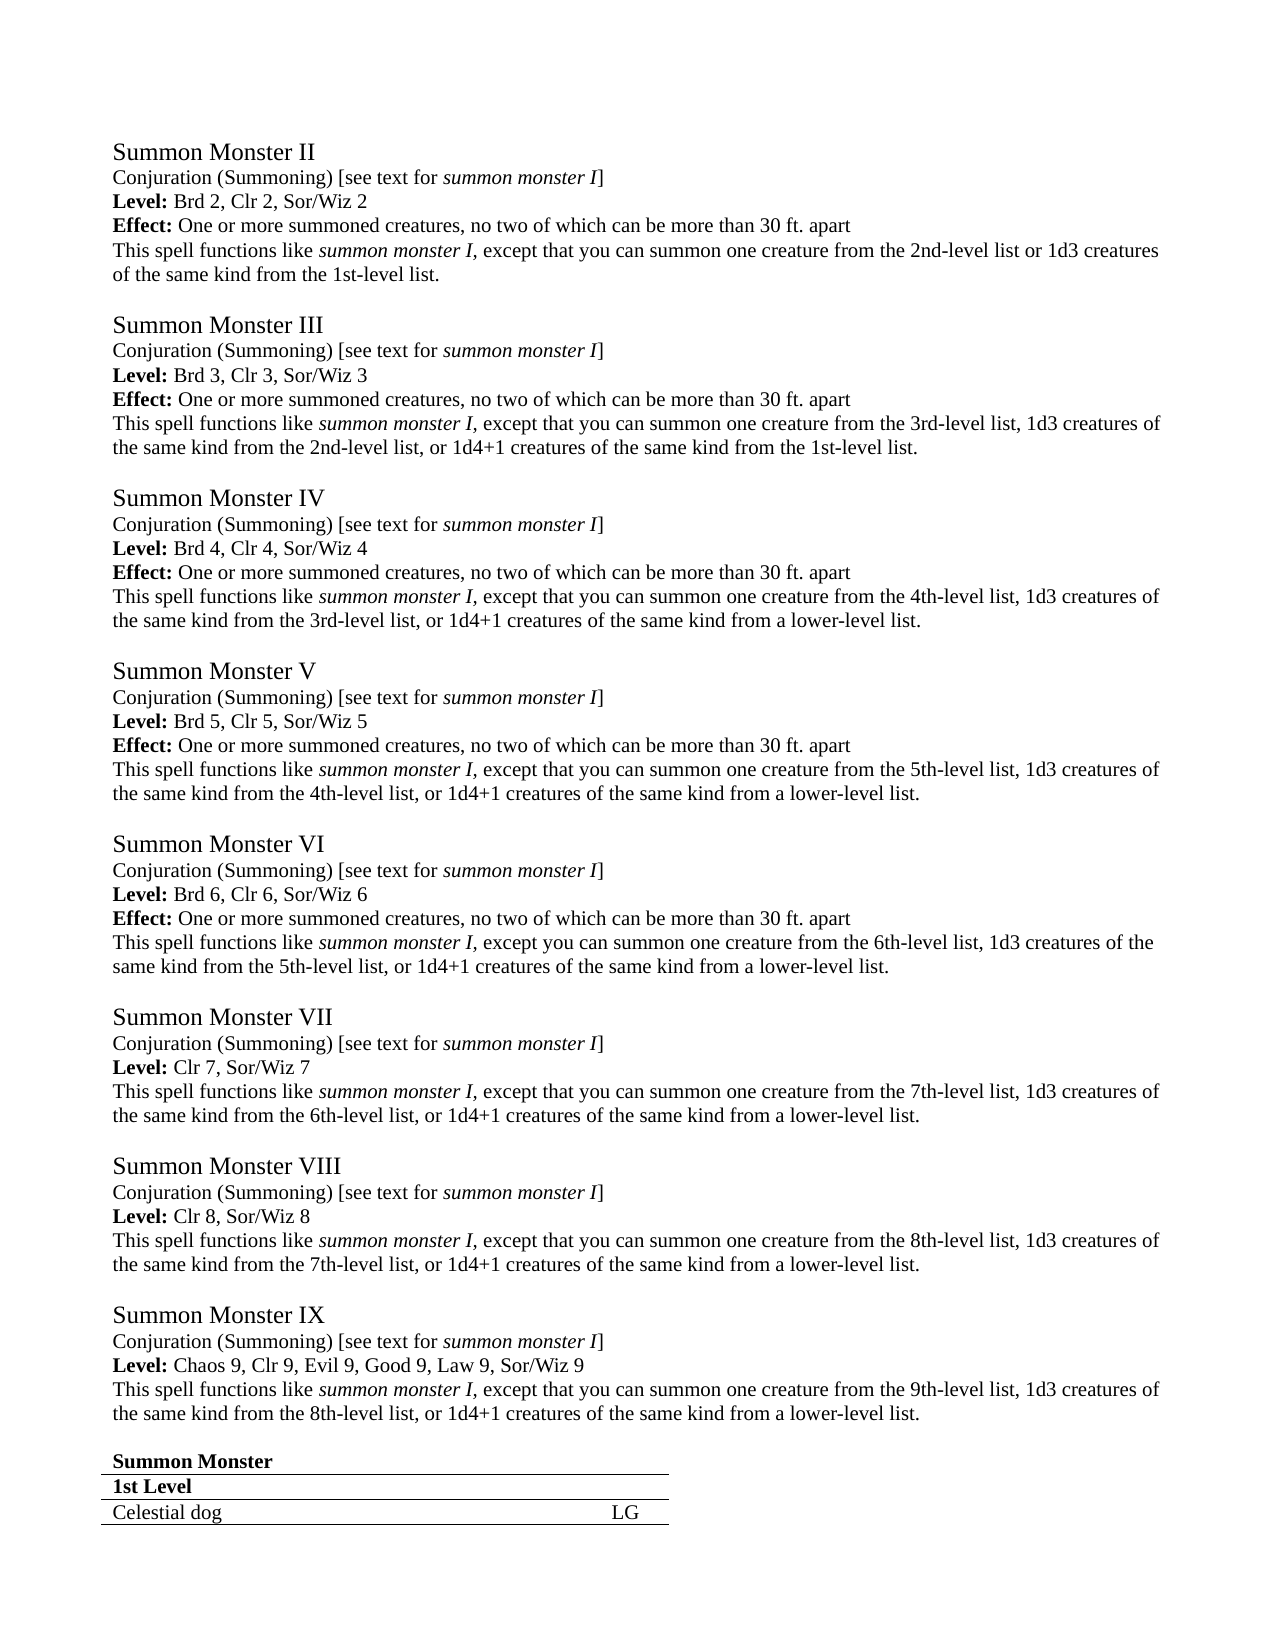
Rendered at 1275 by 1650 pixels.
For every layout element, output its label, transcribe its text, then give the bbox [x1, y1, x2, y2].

text This spell functions like summon monster I, except that you can summon one creature from the 2nd-level list or 1d3 creatures of the same kind from the 1st-level list. [112, 237, 1162, 286]
text This spell functions like summon monster I, except that you can summon one creature from the 9th-level list, 1d3 creatures of the same kind from the 8th-level list, or 1d4+1 creatures of the same kind from a lower-level list. [112, 1377, 1162, 1425]
text Level: Brd 3, Clr 3, Sor/Wiz 3 [112, 362, 1162, 387]
table_header Summon Monster [101, 1449, 600, 1473]
text Effect: One or more summoned creatures, no two of which can be more than 30 ft. apart [112, 906, 1162, 930]
text Conjuration (Summoning) [see text for summon monster I] [112, 512, 1162, 536]
text Conjuration (Summoning) [see text for summon monster I] [112, 1031, 1162, 1055]
text Summon Monster II [112, 137, 1162, 165]
text This spell functions like summon monster I, except you can summon one creature from the 6th-level list, 1d3 creatures of the same kind from the 5th-level list, or 1d4+1 creatures of the same kind from a lower-level list. [112, 930, 1162, 978]
text Level: Brd 6, Clr 6, Sor/Wiz 6 [112, 882, 1162, 906]
table_header [600, 1449, 669, 1473]
text Effect: One or more summoned creatures, no two of which can be more than 30 ft. apart [112, 213, 1162, 237]
table_cell [600, 1475, 669, 1498]
text Conjuration (Summoning) [see text for summon monster I] [112, 685, 1162, 709]
text This spell functions like summon monster I, except that you can summon one creature from the 8th-level list, 1d3 creatures of the same kind from the 7th-level list, or 1d4+1 creatures of the same kind from a lower-level list. [112, 1228, 1162, 1276]
text Level: Brd 5, Clr 5, Sor/Wiz 5 [112, 709, 1162, 733]
text Summon Monster III [112, 310, 1162, 338]
text Summon Monster VII [112, 1002, 1162, 1031]
text This spell functions like summon monster I, except that you can summon one creature from the 7th-level list, 1d3 creatures of the same kind from the 6th-level list, or 1d4+1 creatures of the same kind from a lower-level list. [112, 1079, 1162, 1127]
text Conjuration (Summoning) [see text for summon monster I] [112, 165, 1162, 189]
text Level: Brd 4, Clr 4, Sor/Wiz 4 [112, 536, 1162, 560]
text Summon Monster IX [112, 1300, 1162, 1329]
text Effect: One or more summoned creatures, no two of which can be more than 30 ft. apart [112, 733, 1162, 757]
text Level: Chaos 9, Clr 9, Evil 9, Good 9, Law 9, Sor/Wiz 9 [112, 1353, 1162, 1377]
table_cell LG [600, 1500, 669, 1524]
text Effect: One or more summoned creatures, no two of which can be more than 30 ft. apart [112, 387, 1162, 411]
text Effect: One or more summoned creatures, no two of which can be more than 30 ft. apart [112, 560, 1162, 584]
text Summon Monster V [112, 656, 1162, 685]
table_cell Celestial dog [101, 1500, 600, 1524]
text This spell functions like summon monster I, except that you can summon one creature from the 4th-level list, 1d3 creatures of the same kind from the 3rd-level list, or 1d4+1 creatures of the same kind from a lower-level list. [112, 584, 1162, 632]
table_cell 1st Level [101, 1475, 600, 1498]
text This spell functions like summon monster I, except that you can summon one creature from the 3rd-level list, 1d3 creatures of the same kind from the 2nd-level list, or 1d4+1 creatures of the same kind from the 1st-level list. [112, 411, 1162, 459]
text Level: Clr 7, Sor/Wiz 7 [112, 1055, 1162, 1079]
text Summon Monster VIII [112, 1151, 1162, 1180]
text Conjuration (Summoning) [see text for summon monster I] [112, 1329, 1162, 1353]
text Summon Monster IV [112, 483, 1162, 512]
text This spell functions like summon monster I, except that you can summon one creature from the 5th-level list, 1d3 creatures of the same kind from the 4th-level list, or 1d4+1 creatures of the same kind from a lower-level list. [112, 757, 1162, 805]
text Level: Brd 2, Clr 2, Sor/Wiz 2 [112, 189, 1162, 213]
text Conjuration (Summoning) [see text for summon monster I] [112, 338, 1162, 362]
text Level: Clr 8, Sor/Wiz 8 [112, 1204, 1162, 1228]
text Conjuration (Summoning) [see text for summon monster I] [112, 858, 1162, 882]
text Summon Monster VI [112, 829, 1162, 858]
text Conjuration (Summoning) [see text for summon monster I] [112, 1180, 1162, 1204]
